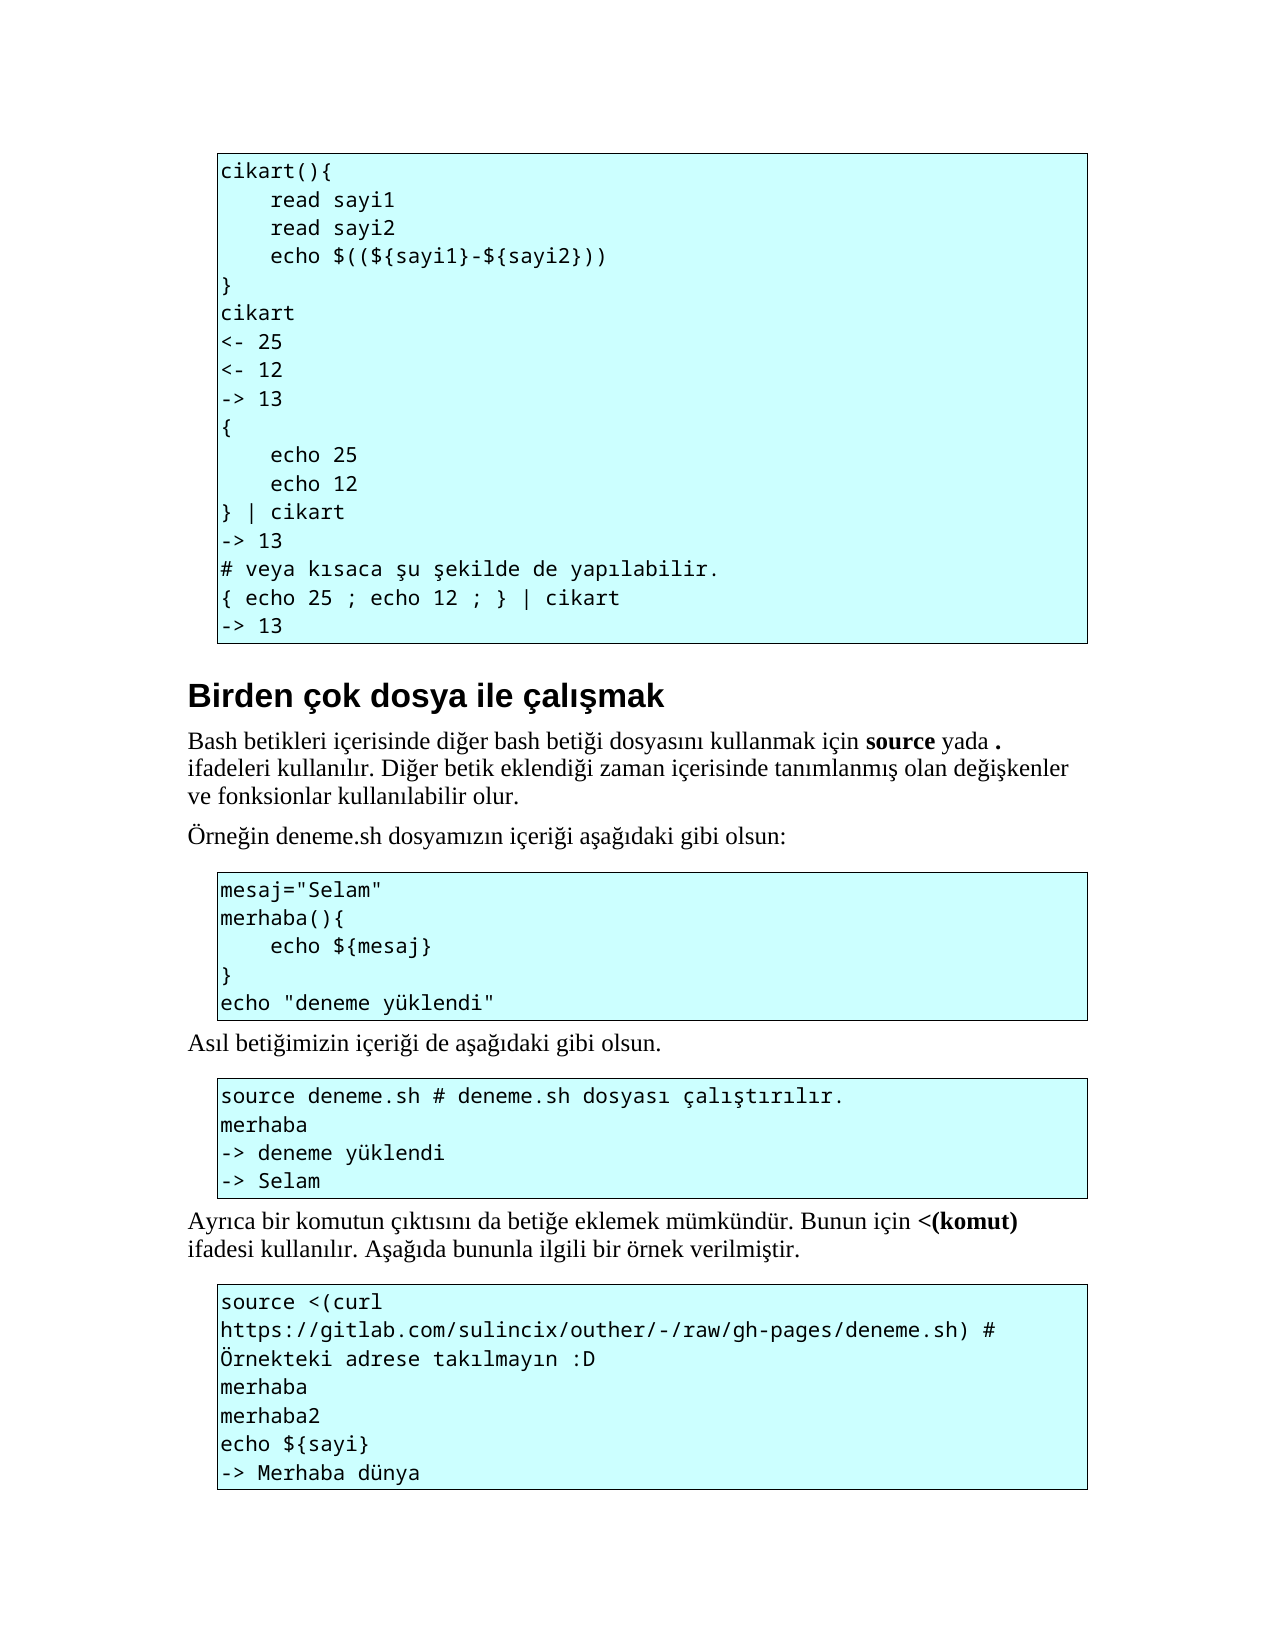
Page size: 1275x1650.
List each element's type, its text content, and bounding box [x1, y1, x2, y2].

text Asıl betiğimizin içeriği de aşağıdaki gibi olsun. [187, 1029, 1087, 1057]
text source <(curl https://gitlab.com/sulincix/outher/-/raw/gh-pages/deneme.sh) # Örnekteki adrese takılmayın :D merhaba merhaba2 echo ${sayi} -> Merhaba dünya [218, 1285, 1087, 1489]
text Ayrıca bir komutun çıktısını da betiğe eklemek mümkündür. Bunun için <(komut) ifadesi kullanılır. Aşağıda bununla ilgili bir örnek verilmiştir. [187, 1207, 1087, 1262]
text Örneğin deneme.sh dosyamızın içeriği aşağıdaki gibi olsun: [187, 822, 1087, 850]
subtitle Birden çok dosya ile çalışmak [187, 677, 1087, 714]
text source deneme.sh # deneme.sh dosyası çalıştırılır. merhaba -> deneme yüklendi -> Selam [218, 1079, 1087, 1198]
text Bash betikleri içerisinde diğer bash betiği dosyasını kullanmak için source yada . ifadeleri kullanılır. Diğer betik eklendiği zaman içerisinde tanımlanmış olan değişkenler ve fonksionlar kullanılabilir olur. [187, 727, 1087, 810]
text cikart(){ read sayi1 read sayi2 echo $((${sayi1}-${sayi2})) } cikart <- 25 <- 12 -> 13 { echo 25 echo 12 } | cikart -> 13 # veya kısaca şu şekilde de yapılabilir. { echo 25 ; echo 12 ; } | cikart -> 13 [218, 154, 1087, 643]
text mesaj="Selam" merhaba(){ echo ${mesaj} } echo "deneme yüklendi" [218, 873, 1087, 1020]
